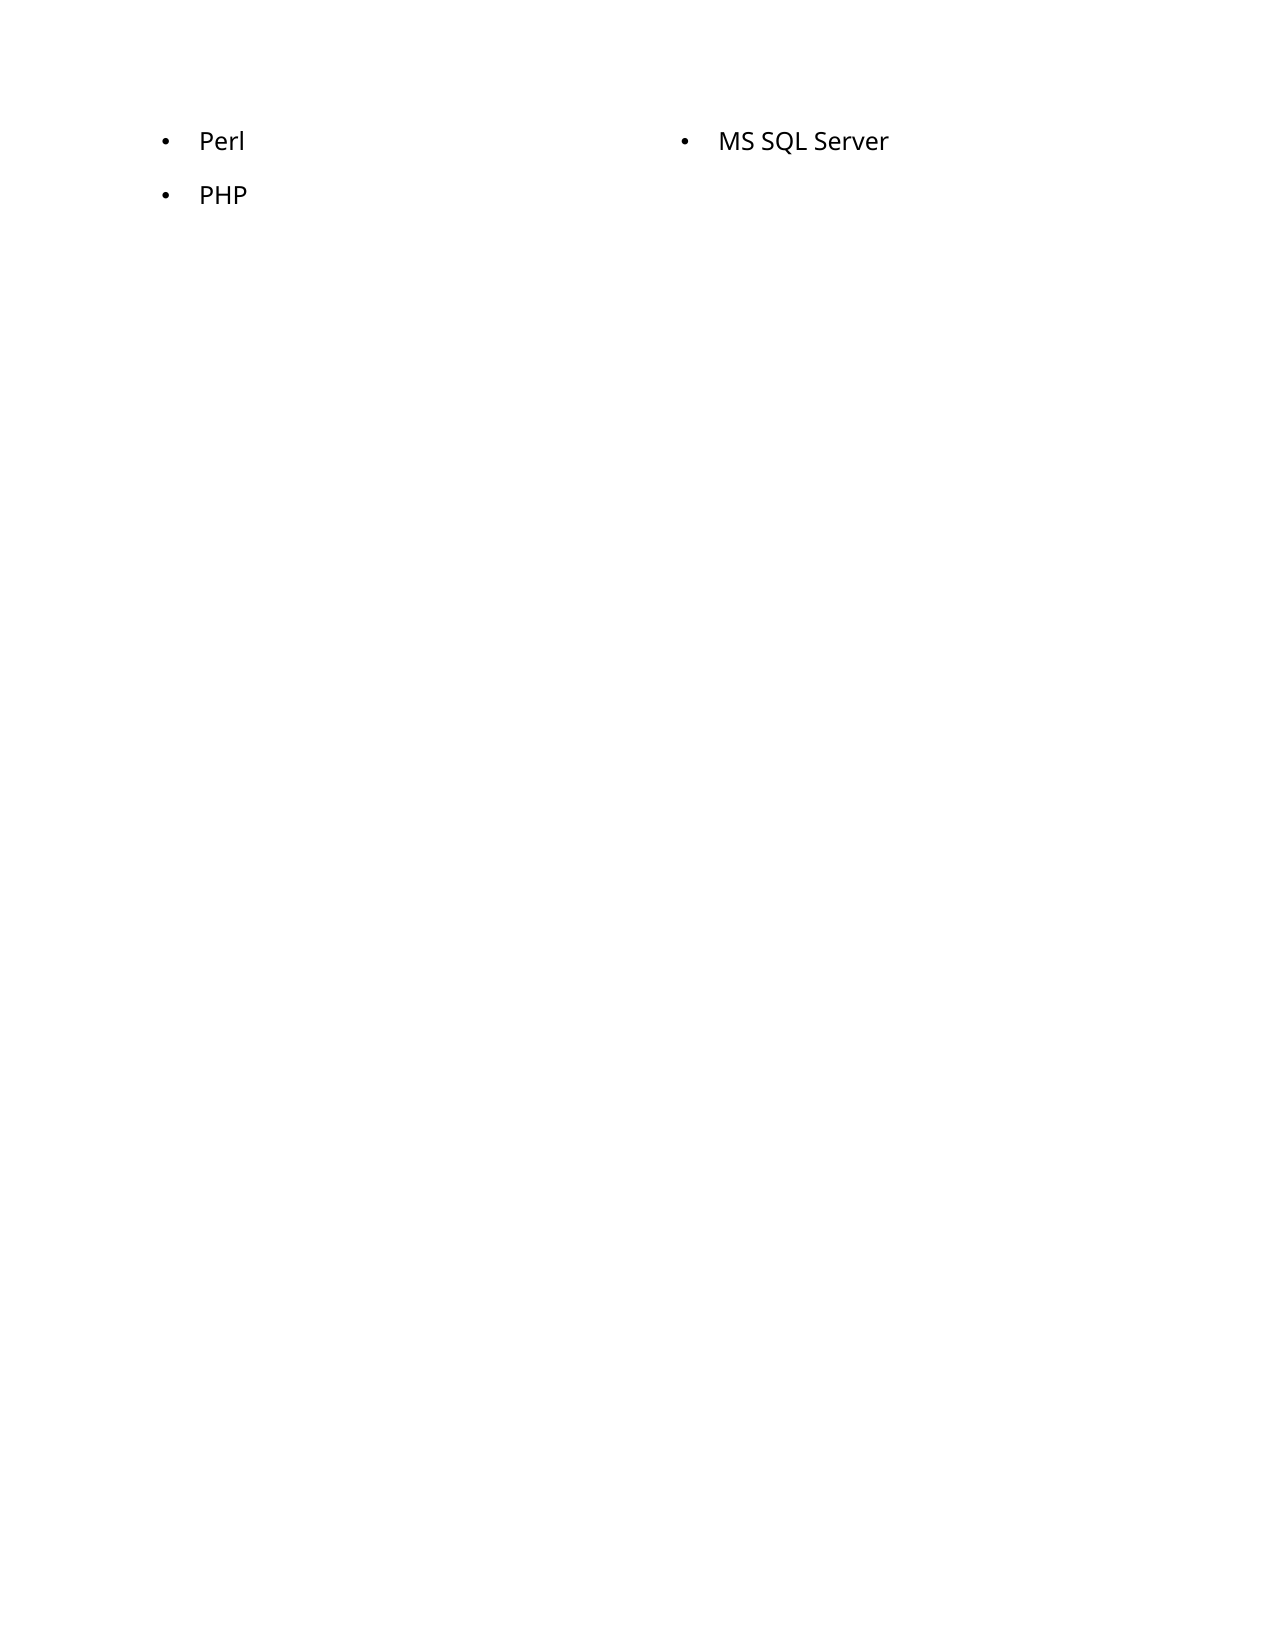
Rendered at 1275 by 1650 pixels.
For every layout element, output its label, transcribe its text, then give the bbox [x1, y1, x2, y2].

table_header CodeIgniter Zend Framework/Laminas Project Laravel Lumen SQL MariaDB/MySQL PostgreSQL Oracle MS SQL Server [638, 118, 1157, 236]
table_header Linux Shell HTML CSS JavaScript XML JSON OpenAPI Specification Perl PHP [118, 118, 637, 236]
